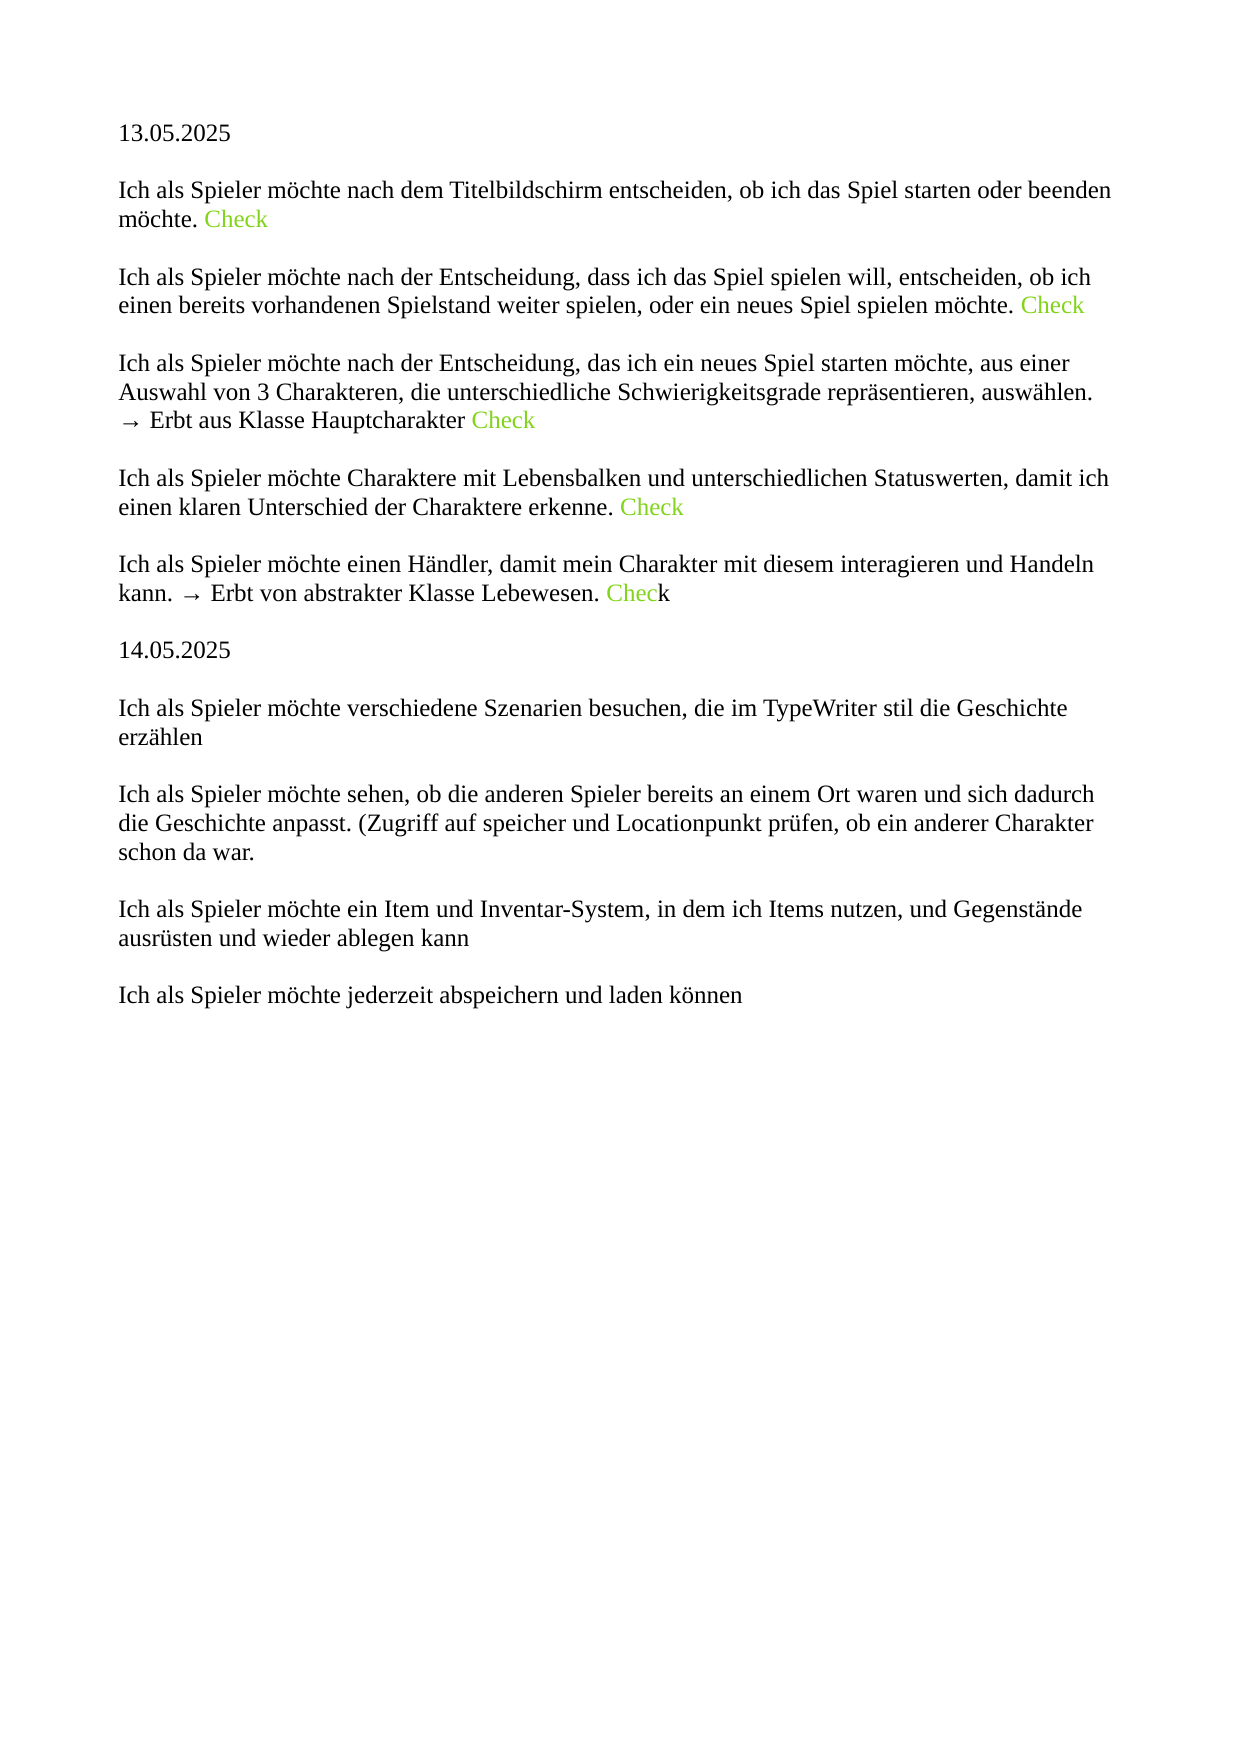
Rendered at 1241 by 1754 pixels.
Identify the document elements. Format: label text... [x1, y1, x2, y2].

text Ich als Spieler möchte nach dem Titelbildschirm entscheiden, ob ich das Spiel starten oder beenden möchte. Check [118, 176, 1122, 233]
text 13.05.2025 [118, 118, 1122, 147]
text Ich als Spieler möchte einen Händler, damit mein Charakter mit diesem interagieren und Handeln kann. → Erbt von abstrakter Klasse Lebewesen. Check [118, 549, 1122, 607]
text 14.05.2025 [118, 636, 1122, 664]
text Ich als Spieler möchte nach der Entscheidung, das ich ein neues Spiel starten möchte, aus einer Auswahl von 3 Charakteren, die unterschiedliche Schwierigkeitsgrade repräsentieren, auswählen. [118, 348, 1122, 406]
text → Erbt aus Klasse Hauptcharakter Check [118, 406, 1122, 434]
text Ich als Spieler möchte nach der Entscheidung, dass ich das Spiel spielen will, entscheiden, ob ich einen bereits vorhandenen Spielstand weiter spielen, oder ein neues Spiel spielen möchte. Check [118, 262, 1122, 319]
text Ich als Spieler möchte Charaktere mit Lebensbalken und unterschiedlichen Statuswerten, damit ich einen klaren Unterschied der Charaktere erkenne. Check [118, 463, 1122, 521]
text Ich als Spieler möchte verschiedene Szenarien besuchen, die im TypeWriter stil die Geschichte erzählen [118, 693, 1122, 751]
text Ich als Spieler möchte jederzeit abspeichern und laden können [118, 981, 1122, 1009]
text Ich als Spieler möchte sehen, ob die anderen Spieler bereits an einem Ort waren und sich dadurch die Geschichte anpasst. (Zugriff auf speicher und Locationpunkt prüfen, ob ein anderer Charakter schon da war. [118, 779, 1122, 866]
text Ich als Spieler möchte ein Item und Inventar-System, in dem ich Items nutzen, und Gegenstände ausrüsten und wieder ablegen kann [118, 894, 1122, 952]
